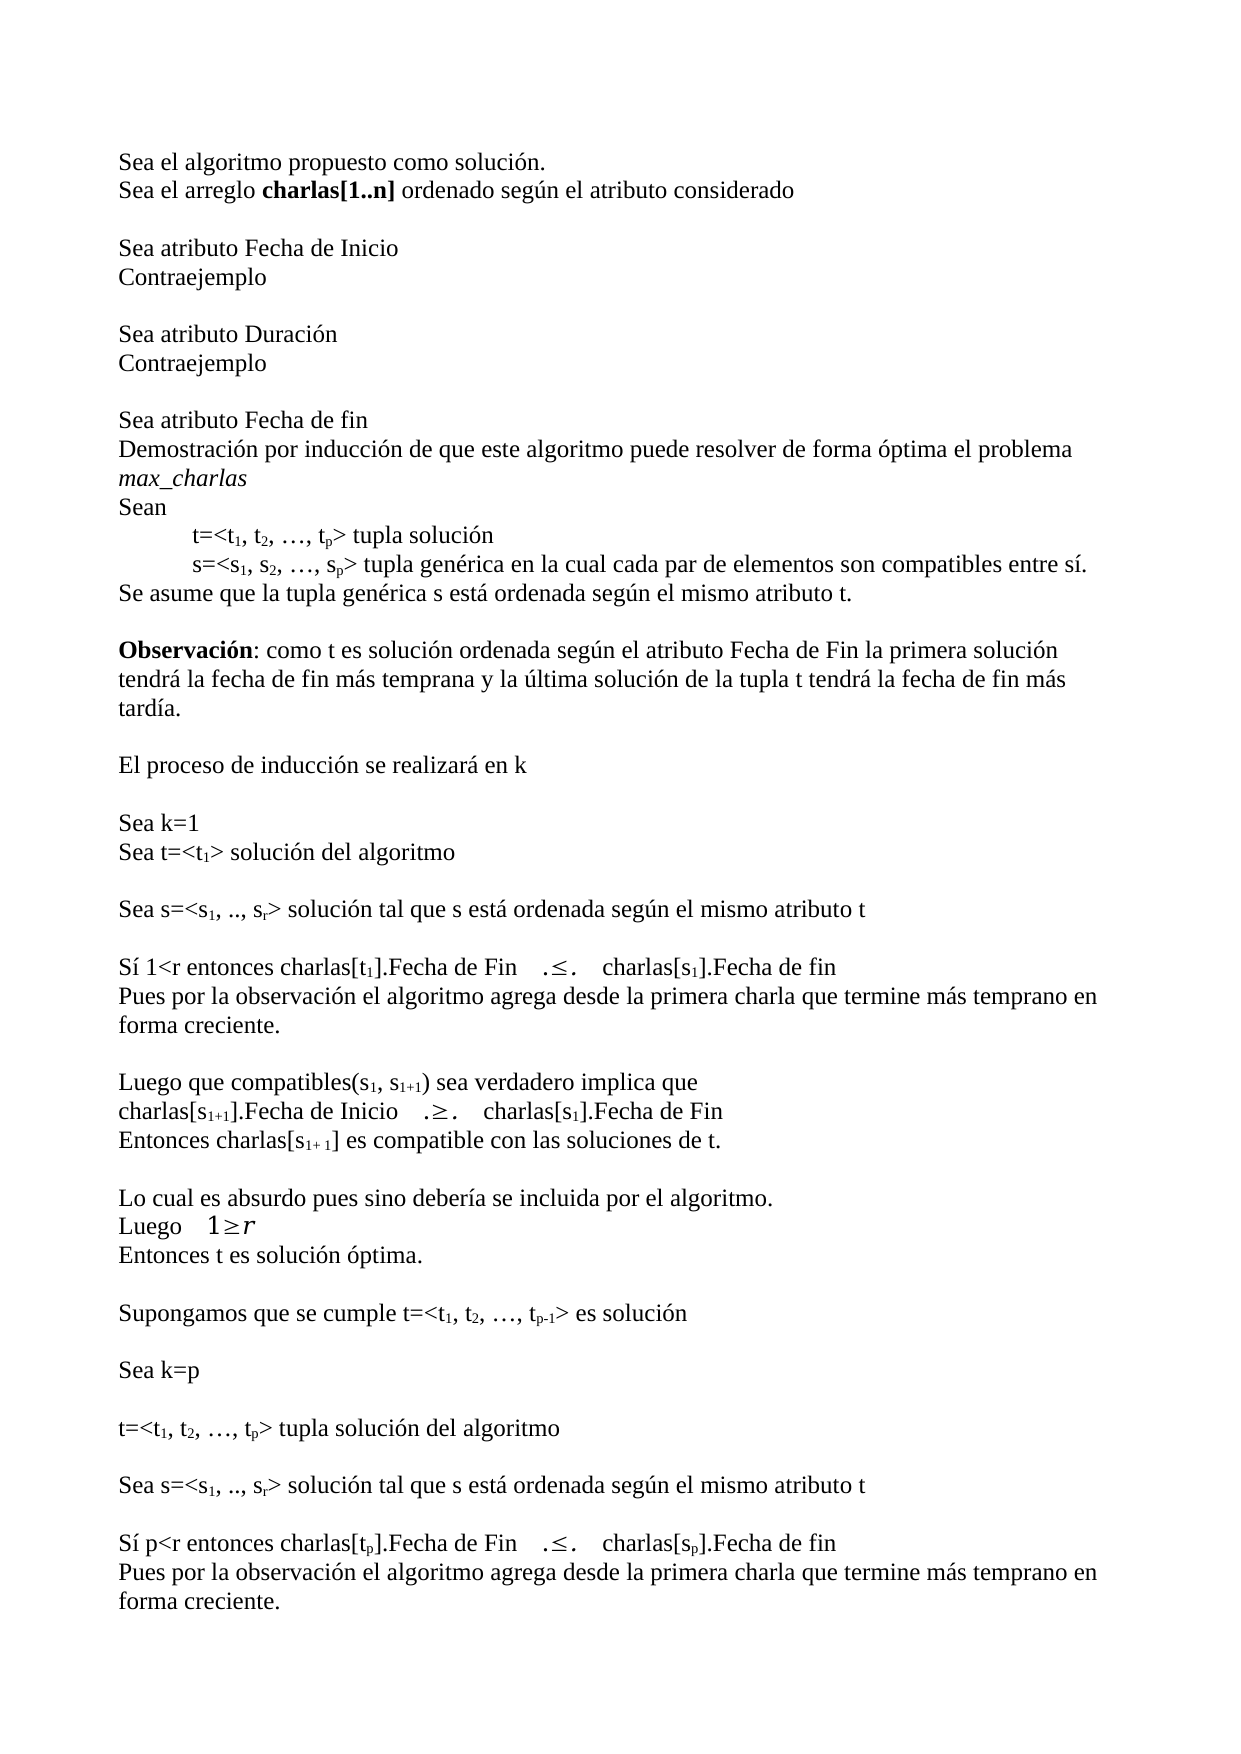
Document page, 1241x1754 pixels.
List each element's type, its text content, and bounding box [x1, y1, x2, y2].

text Supongamos que se cumple t=<t1, t2, …, tp-1> es solución [118, 1298, 1122, 1327]
text s=<s1, s2, …, sp> tupla genérica en la cual cada par de elementos son compatibles entre sí. [118, 549, 1122, 578]
text Sea atributo Fecha de fin [118, 406, 1122, 434]
text Contraejemplo [118, 262, 1122, 291]
text Sea atributo Fecha de Inicio [118, 233, 1122, 262]
text t=<t1, t2, …, tp> tupla solución del algoritmo [118, 1413, 1122, 1442]
text charlas[s1+1].Fecha de Inicio charlas[s1].Fecha de Fin [118, 1096, 1122, 1125]
text Sí 1<r entonces charlas[t1].Fecha de Fin charlas[s1].Fecha de fin [118, 952, 1122, 981]
text Sean [118, 492, 1122, 521]
text Sea atributo Duración [118, 319, 1122, 348]
text Sea el arreglo charlas[1..n] ordenado según el atributo considerado [118, 176, 1122, 204]
text Sea el algoritmo propuesto como solución. [118, 147, 1122, 176]
text Sea s=<s1, .., sr> solución tal que s está ordenada según el mismo atributo t [118, 1471, 1122, 1499]
text Se asume que la tupla genérica s está ordenada según el mismo atributo t. [118, 578, 1122, 607]
text El proceso de inducción se realizará en k [118, 751, 1122, 779]
text Luego [118, 1211, 1122, 1241]
text Sea k=p [118, 1356, 1122, 1384]
text Entonces charlas[s1+ 1] es compatible con las soluciones de t. [118, 1125, 1122, 1154]
text t=<t1, t2, …, tp> tupla solución [118, 521, 1122, 549]
text Pues por la observación el algoritmo agrega desde la primera charla que termine más temprano en forma creciente. [118, 1557, 1122, 1615]
text Demostración por inducción de que este algoritmo puede resolver de forma óptima el problema max_charlas [118, 434, 1122, 492]
text Observación: como t es solución ordenada según el atributo Fecha de Fin la primera solución tendrá la fecha de fin más temprana y la última solución de la tupla t tendrá la fecha de fin más tardía. [118, 636, 1122, 722]
text Contraejemplo [118, 348, 1122, 377]
text Pues por la observación el algoritmo agrega desde la primera charla que termine más temprano en forma creciente. [118, 981, 1122, 1038]
text Entonces t es solución óptima. [118, 1241, 1122, 1269]
text Sea k=1 [118, 808, 1122, 837]
text Sea s=<s1, .., sr> solución tal que s está ordenada según el mismo atributo t [118, 894, 1122, 923]
text Luego que compatibles(s1, s1+1) sea verdadero implica que [118, 1067, 1122, 1096]
text Sea t=<t1> solución del algoritmo [118, 837, 1122, 866]
text Lo cual es absurdo pues sino debería se incluida por el algoritmo. [118, 1183, 1122, 1211]
text Sí p<r entonces charlas[tp].Fecha de Fin charlas[sp].Fecha de fin [118, 1528, 1122, 1557]
